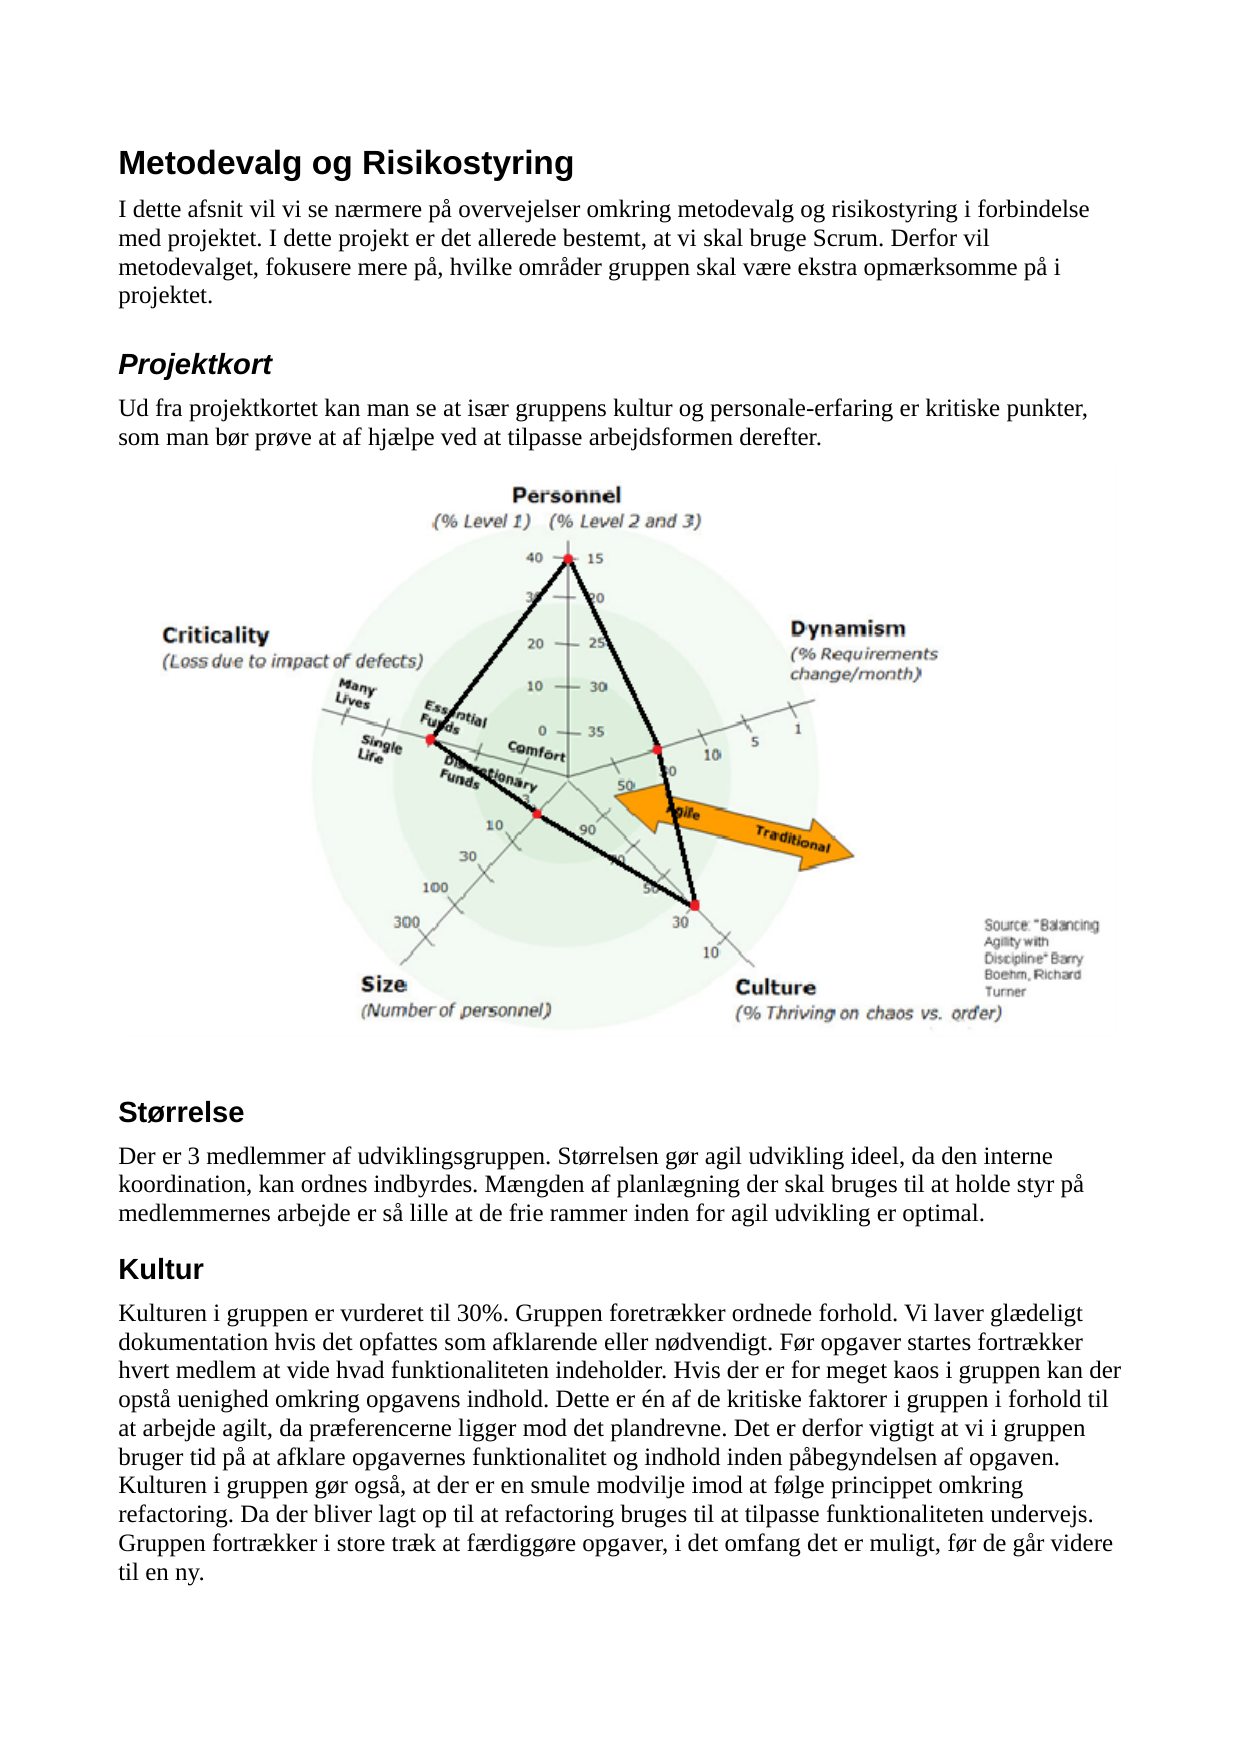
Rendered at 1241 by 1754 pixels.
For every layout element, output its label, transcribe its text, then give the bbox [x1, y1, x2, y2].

subtitle Projektkort [118, 347, 1122, 380]
picture [118, 462, 1122, 1041]
subtitle Størrelse [118, 1095, 1122, 1128]
text Der er 3 medlemmer af udviklingsgruppen. Størrelsen gør agil udvikling ideel, da den interne koordination, kan ordnes indbyrdes. Mængden af planlægning der skal bruges til at holde styr på medlemmernes arbejde er så lille at de frie rammer inden for agil udvikling er optimal. [118, 1141, 1122, 1227]
subtitle Metodevalg og Risikostyring [118, 143, 1122, 182]
text I dette afsnit vil vi se nærmere på overvejelser omkring metodevalg og risikostyring i forbindelse med projektet. I dette projekt er det allerede bestemt, at vi skal bruge Scrum. Derfor vil metodevalget, fokusere mere på, hvilke områder gruppen skal være ekstra opmærksomme på i projektet. [118, 194, 1122, 309]
text Ud fra projektkortet kan man se at især gruppens kultur og personale-erfaring er kritiske punkter, som man bør prøve at af hjælpe ved at tilpasse arbejdsformen derefter. [118, 393, 1122, 450]
subtitle Kultur [118, 1252, 1122, 1286]
text Kulturen i gruppen er vurderet til 30%. Gruppen foretrækker ordnede forhold. Vi laver glædeligt dokumentation hvis det opfattes som afklarende eller nødvendigt. Før opgaver startes fortrækker hvert medlem at vide hvad funktionaliteten indeholder. Hvis der er for meget kaos i gruppen kan der opstå uenighed omkring opgavens indhold. Dette er én af de kritiske faktorer i gruppen i forhold til at arbejde agilt, da præferencerne ligger mod det plandrevne. Det er derfor vigtigt at vi i gruppen bruger tid på at afklare opgavernes funktionalitet og indhold inden påbegyndelsen af opgaven. Kulturen i gruppen gør også, at der er en smule modvilje imod at følge princippet omkring refactoring. Da der bliver lagt op til at refactoring bruges til at tilpasse funktionaliteten undervejs. Gruppen fortrækker i store træk at færdiggøre opgaver, i det omfang det er muligt, før de går videre til en ny. [118, 1298, 1122, 1586]
